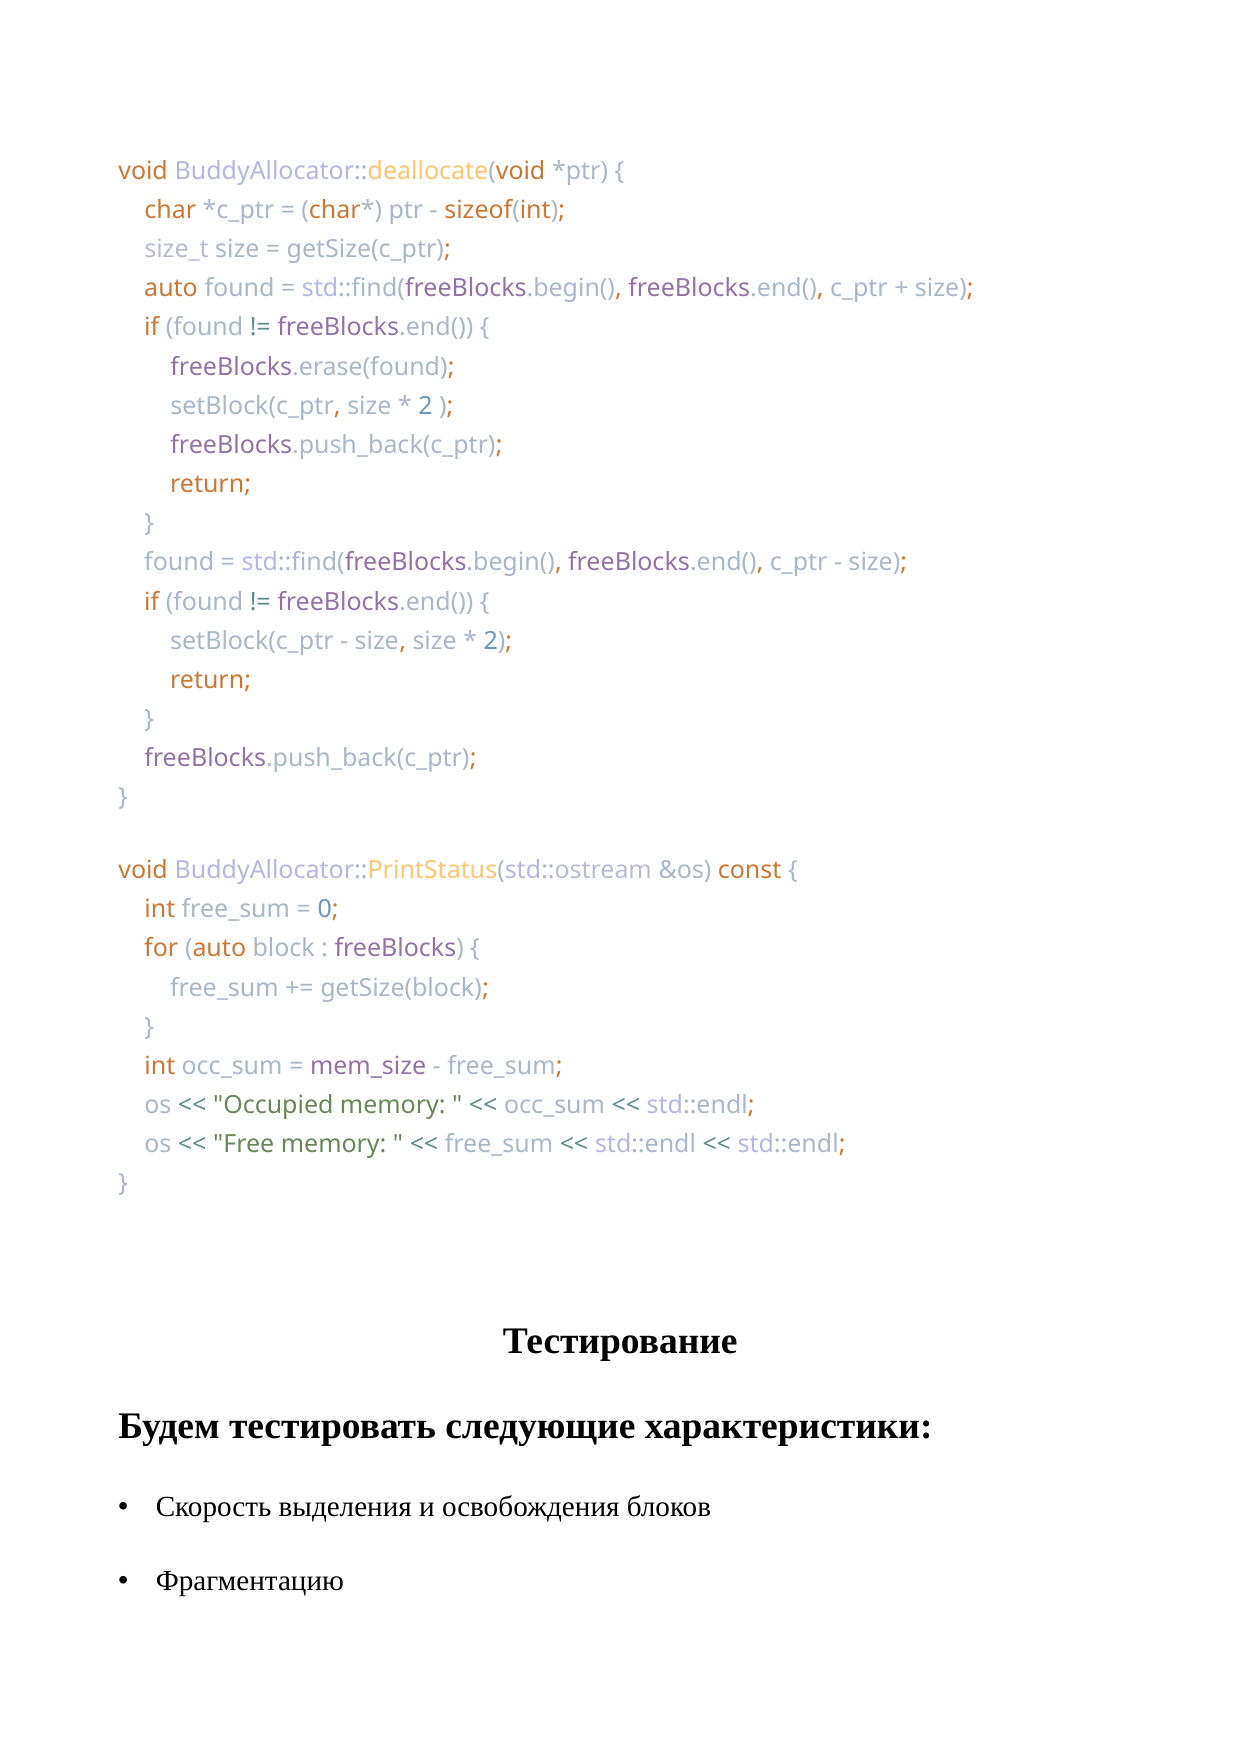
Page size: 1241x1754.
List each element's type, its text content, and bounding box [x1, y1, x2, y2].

text void BuddyAllocator::deallocate(void *ptr) { char *c_ptr = (char*) ptr - sizeof(int); size_t size = getSize(c_ptr); auto found = std::find(freeBlocks.begin(), freeBlocks.end(), c_ptr + size); if (found != freeBlocks.end()) { freeBlocks.erase(found); setBlock(c_ptr, size * 2 ); freeBlocks.push_back(c_ptr); return; } found = std::find(freeBlocks.begin(), freeBlocks.end(), c_ptr - size); if (found != freeBlocks.end()) { setBlock(c_ptr - size, size * 2); return; } freeBlocks.push_back(c_ptr); } void BuddyAllocator::PrintStatus(std::ostream &os) const { int free_sum = 0; for (auto block : freeBlocks) { free_sum += getSize(block); } int occ_sum = mem_size - free_sum; os << "Occupied memory: " << occ_sum << std::endl; os << "Free memory: " << free_sum << std::endl << std::endl; } [118, 118, 1122, 1199]
text Тестирование [118, 1319, 1122, 1362]
list Скорость выделения и освобождения блоков [118, 1489, 1122, 1522]
text Будем тестировать следующие характеристики: [118, 1404, 1122, 1447]
list Фрагментацию [118, 1563, 1122, 1597]
